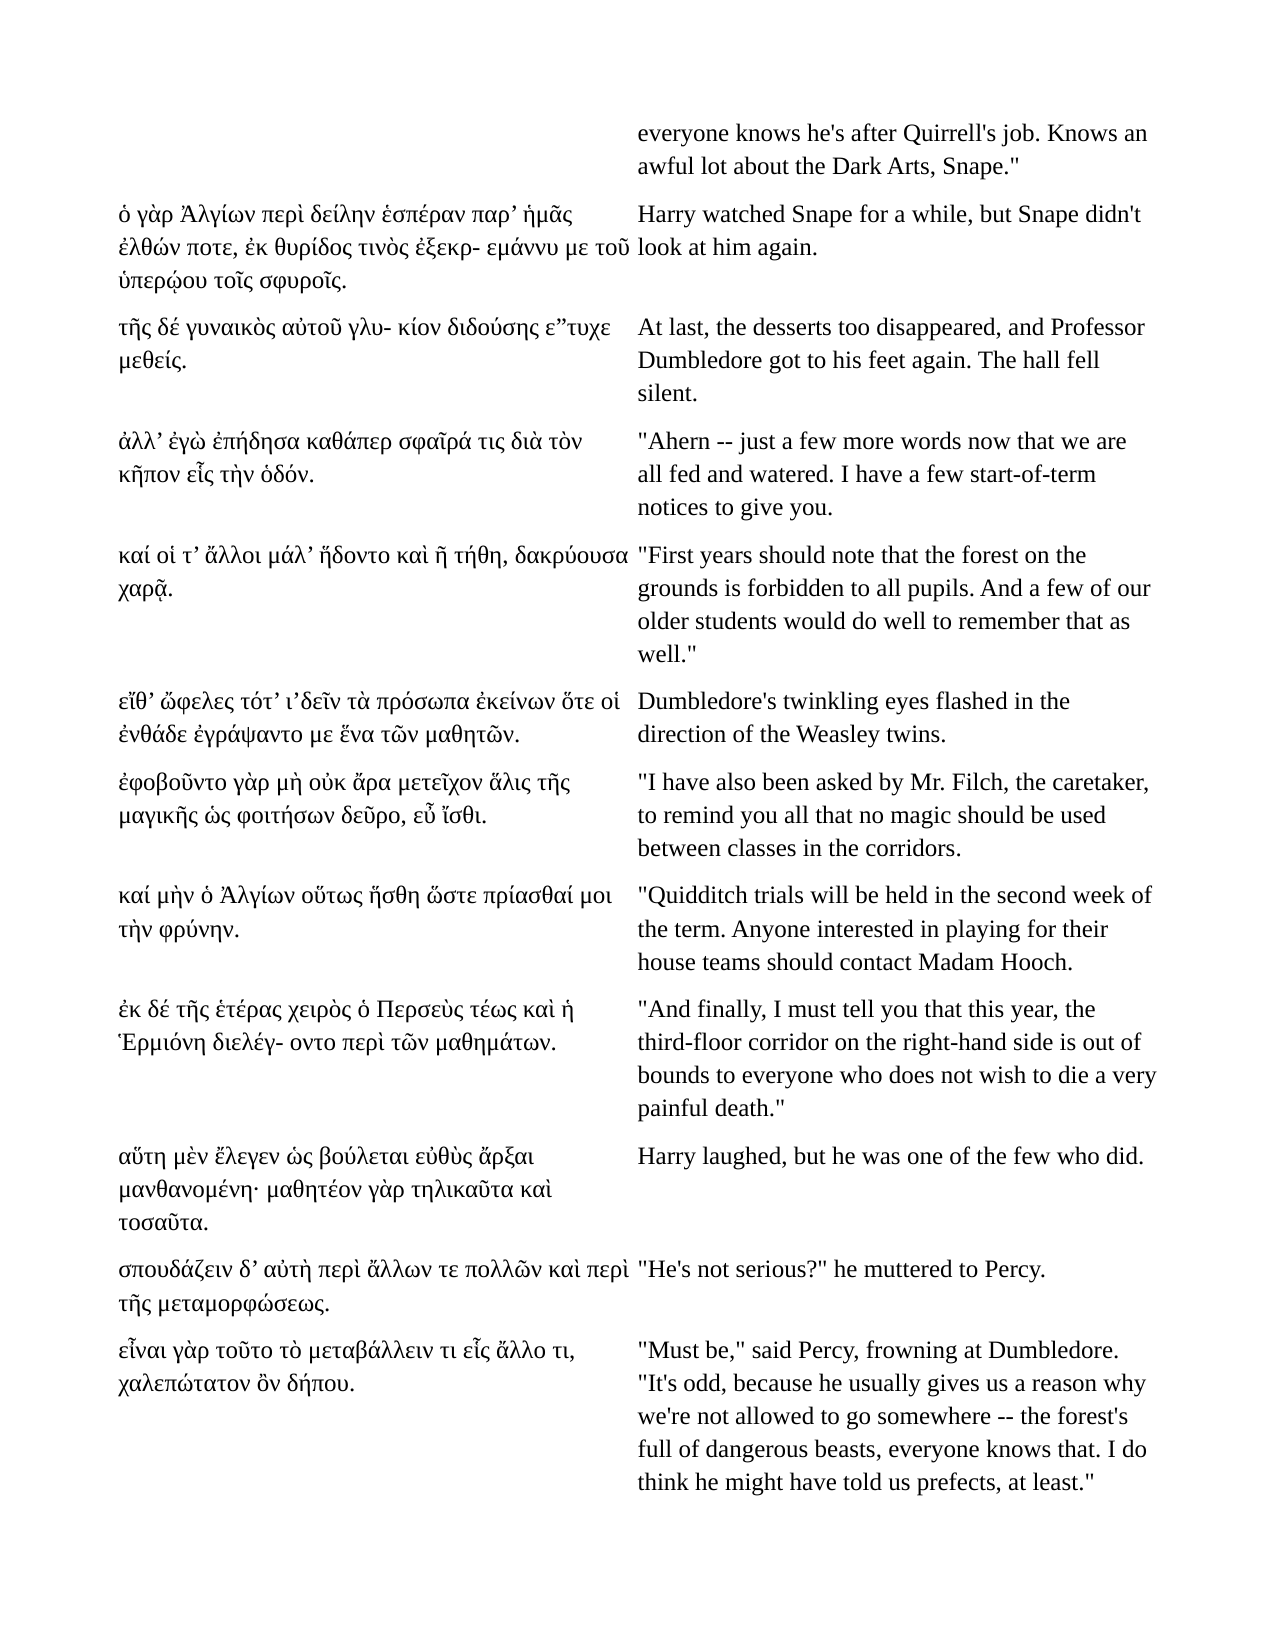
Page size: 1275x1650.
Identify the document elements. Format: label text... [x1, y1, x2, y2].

table_cell At last, the desserts too disappeared, and Professor Dumbledore got to his feet again. The hall fell silent. [638, 313, 1157, 426]
table_cell τῆς δέ γυναικὸς αὐτοῦ γλυ- κίον διδούσης ε”τυχε μεθείς. [118, 313, 637, 426]
table_cell καί μὴν ὁ Ἀλγίων οὕτως ἥσθη ὥστε πρίασθαί μοι τὴν φρύνην. [118, 881, 637, 994]
table_cell σπουδάζειν δ’ αὐτὴ περὶ ἄλλων τε πολλῶν καὶ περὶ τῆς μεταμορφώσεως. [118, 1255, 637, 1335]
table_cell εἶναι γὰρ τοῦτο τὸ μεταβάλλειν τι εἷς ἄλλο τι, χαλεπώτατον ὂν δήπου. [118, 1335, 637, 1515]
table_cell "Quidditch trials will be held in the second week of the term. Anyone interested in playing for their house teams should contact Madam Hooch. [638, 881, 1157, 994]
table_cell ἀλλ’ ἐγὼ ἐπήδησα καθάπερ σφαῖρά τις διὰ τὸν κῆπον εἷς τὴν ὁδόν. [118, 426, 637, 540]
table_cell καί οἱ τ’ ἄλλοι μάλ’ ἥδοντο καὶ ῆ τήθη, δακρύουσα χαρᾷ. [118, 540, 637, 686]
table_cell ὁ γὰρ Ἀλγίων περὶ δείλην ἑσπέραν παρ’ ἡμᾶς ἐλθών ποτε, ἐκ θυρίδος τινὸς ἐξεκρ- εμάννυ με τοῦ ὑπερῴου τοῖς σφυροῖς. [118, 199, 637, 312]
table_cell εἴθ’ ὤφελες τότ’ ι’δεῖν τὰ πρόσωπα ἐκείνων ὅτε οἱ ἐνθάδε ἐγράψαντο με ἕνα τῶν μαθητῶν. [118, 686, 637, 767]
table_cell "Ahern -- just a few more words now that we are all fed and watered. I have a few start-of-term notices to give you. [638, 426, 1157, 540]
table_cell "I have also been asked by Mr. Filch, the caretaker, to remind you all that no magic should be used between classes in the corridors. [638, 767, 1157, 881]
table_cell -- everyone knows he's after Quirrell's job. Knows an awful lot about the Dark Arts, Snape." [638, 118, 1157, 199]
table_cell "Must be," said Percy, frowning at Dumbledore. "It's odd, because he usually gives us a reason why we're not allowed to go somewhere -- the forest's full of dangerous beasts, everyone knows that. I do think he might have told us prefects, at least." [638, 1335, 1157, 1515]
table_cell "He's not serious?" he muttered to Percy. [638, 1255, 1157, 1335]
table_cell Harry laughed, but he was one of the few who did. [638, 1141, 1157, 1254]
table_cell [118, 118, 637, 199]
table_cell αὕτη μὲν ἔλεγεν ὡς βούλεται εὐθὺς ἄρξαι μανθανομένη· μαθητέον γὰρ τηλικαῦτα καὶ τοσαῦτα. [118, 1141, 637, 1254]
table_cell ἐφοβοῦντο γὰρ μὴ οὐκ ἄρα μετεῖχον ἅλις τῆς μαγικῆς ὡς φοιτήσων δεῦρο, εὖ ἴσθι. [118, 767, 637, 881]
table_cell Dumbledore's twinkling eyes flashed in the direction of the Weasley twins. [638, 686, 1157, 767]
table_cell "First years should note that the forest on the grounds is forbidden to all pupils. And a few of our older students would do well to remember that as well." [638, 540, 1157, 686]
table_cell "And finally, I must tell you that this year, the third-floor corridor on the right-hand side is out of bounds to everyone who does not wish to die a very painful death." [638, 994, 1157, 1141]
table_cell Harry watched Snape for a while, but Snape didn't look at him again. [638, 199, 1157, 312]
table_cell ἐκ δέ τῆς ἑτέρας χειρὸς ὁ Περσεὺς τέως καὶ ἡ Ἑρμιόνη διελέγ- οντο περὶ τῶν μαθημάτων. [118, 994, 637, 1141]
